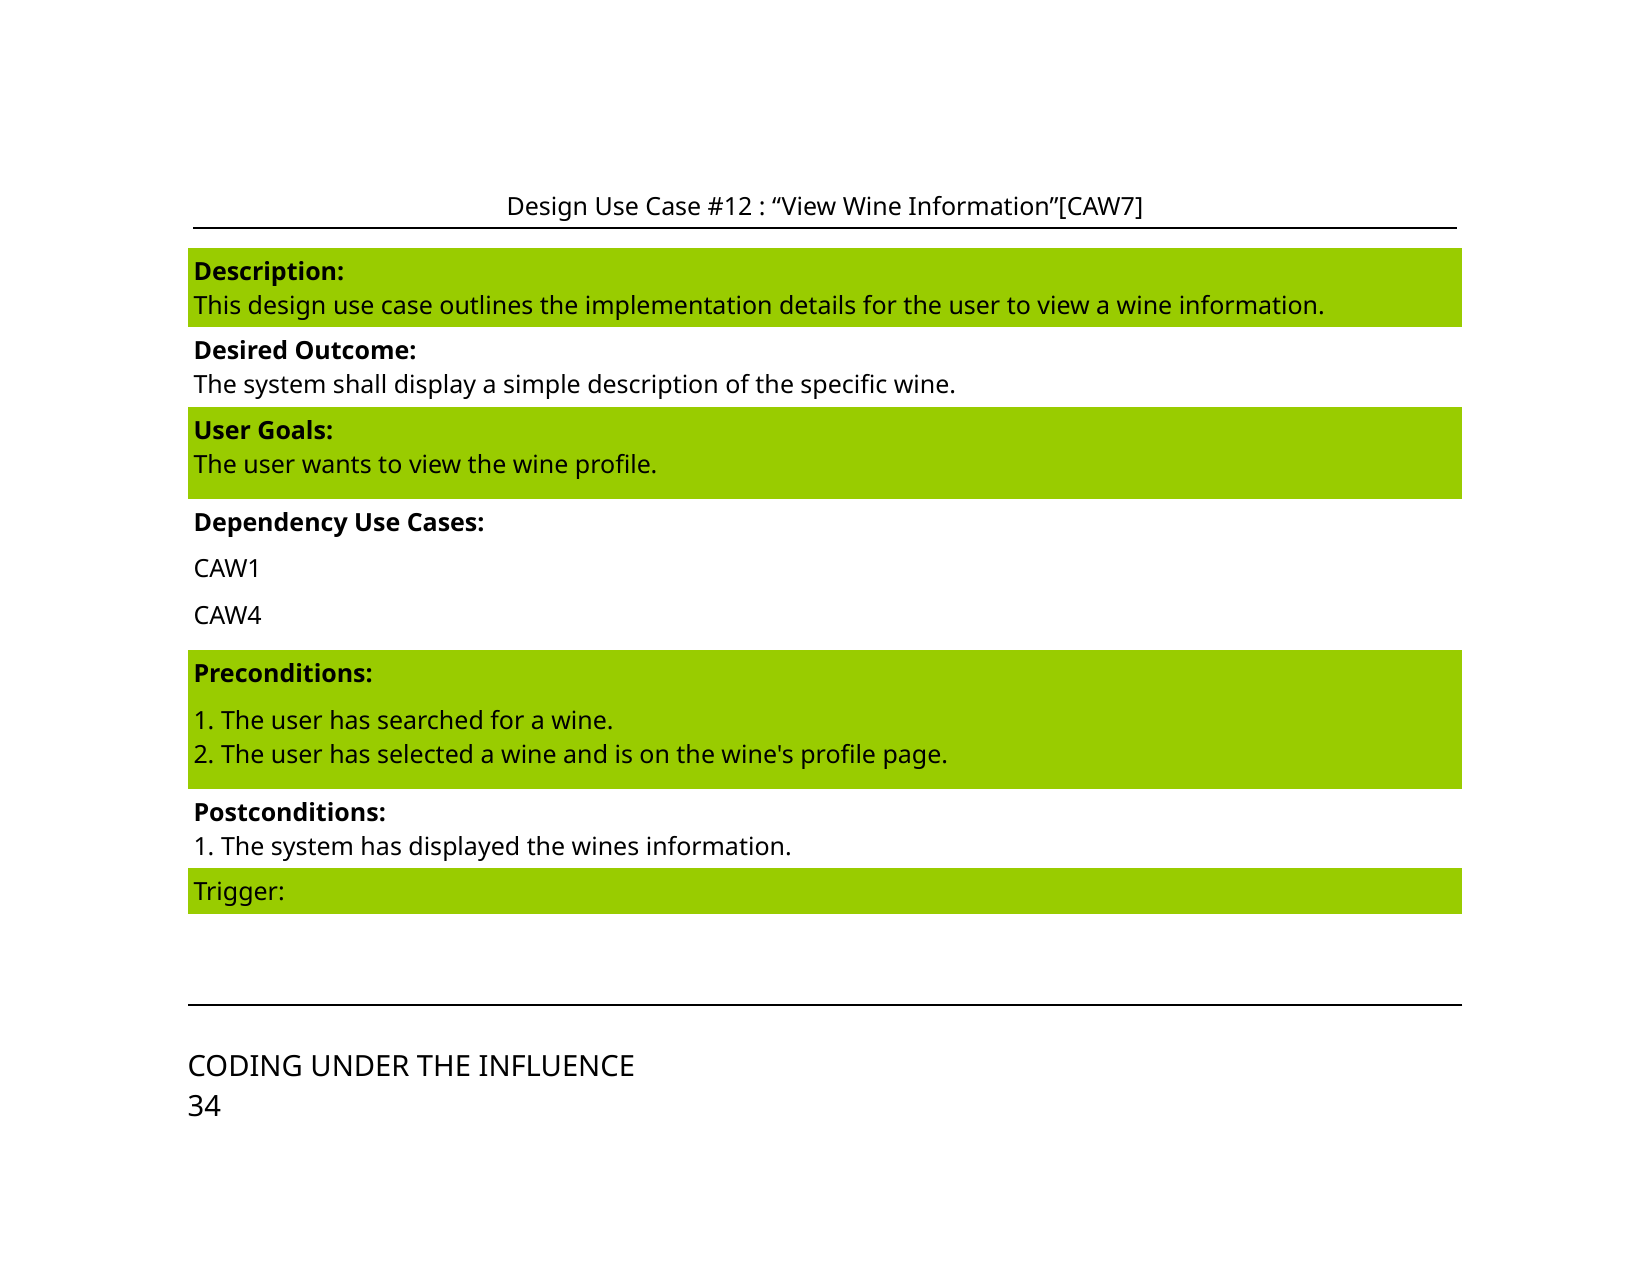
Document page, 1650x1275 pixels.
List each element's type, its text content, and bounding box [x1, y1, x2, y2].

table_cell Preconditions: 1. The user has searched for a wine. 2. The user has selected a wine and is on the wine's profile page. [188, 650, 1462, 789]
table_cell User Goals: The user wants to view the wine profile. [188, 407, 1462, 499]
table_cell Dependency Use Cases: CAW1 CAW4 [188, 499, 1462, 650]
table_cell Description: This design use case outlines the implementation details for the user to view a wine information. [188, 248, 1462, 327]
table_cell Postconditions: 1. The system has displayed the wines information. [188, 789, 1462, 868]
table_header Design Use Case #12 : “View Wine Information”[CAW7] [188, 179, 1462, 248]
table_cell Trigger: [188, 868, 1462, 914]
table_cell Desired Outcome: The system shall display a simple description of the specific wine. [188, 327, 1462, 407]
